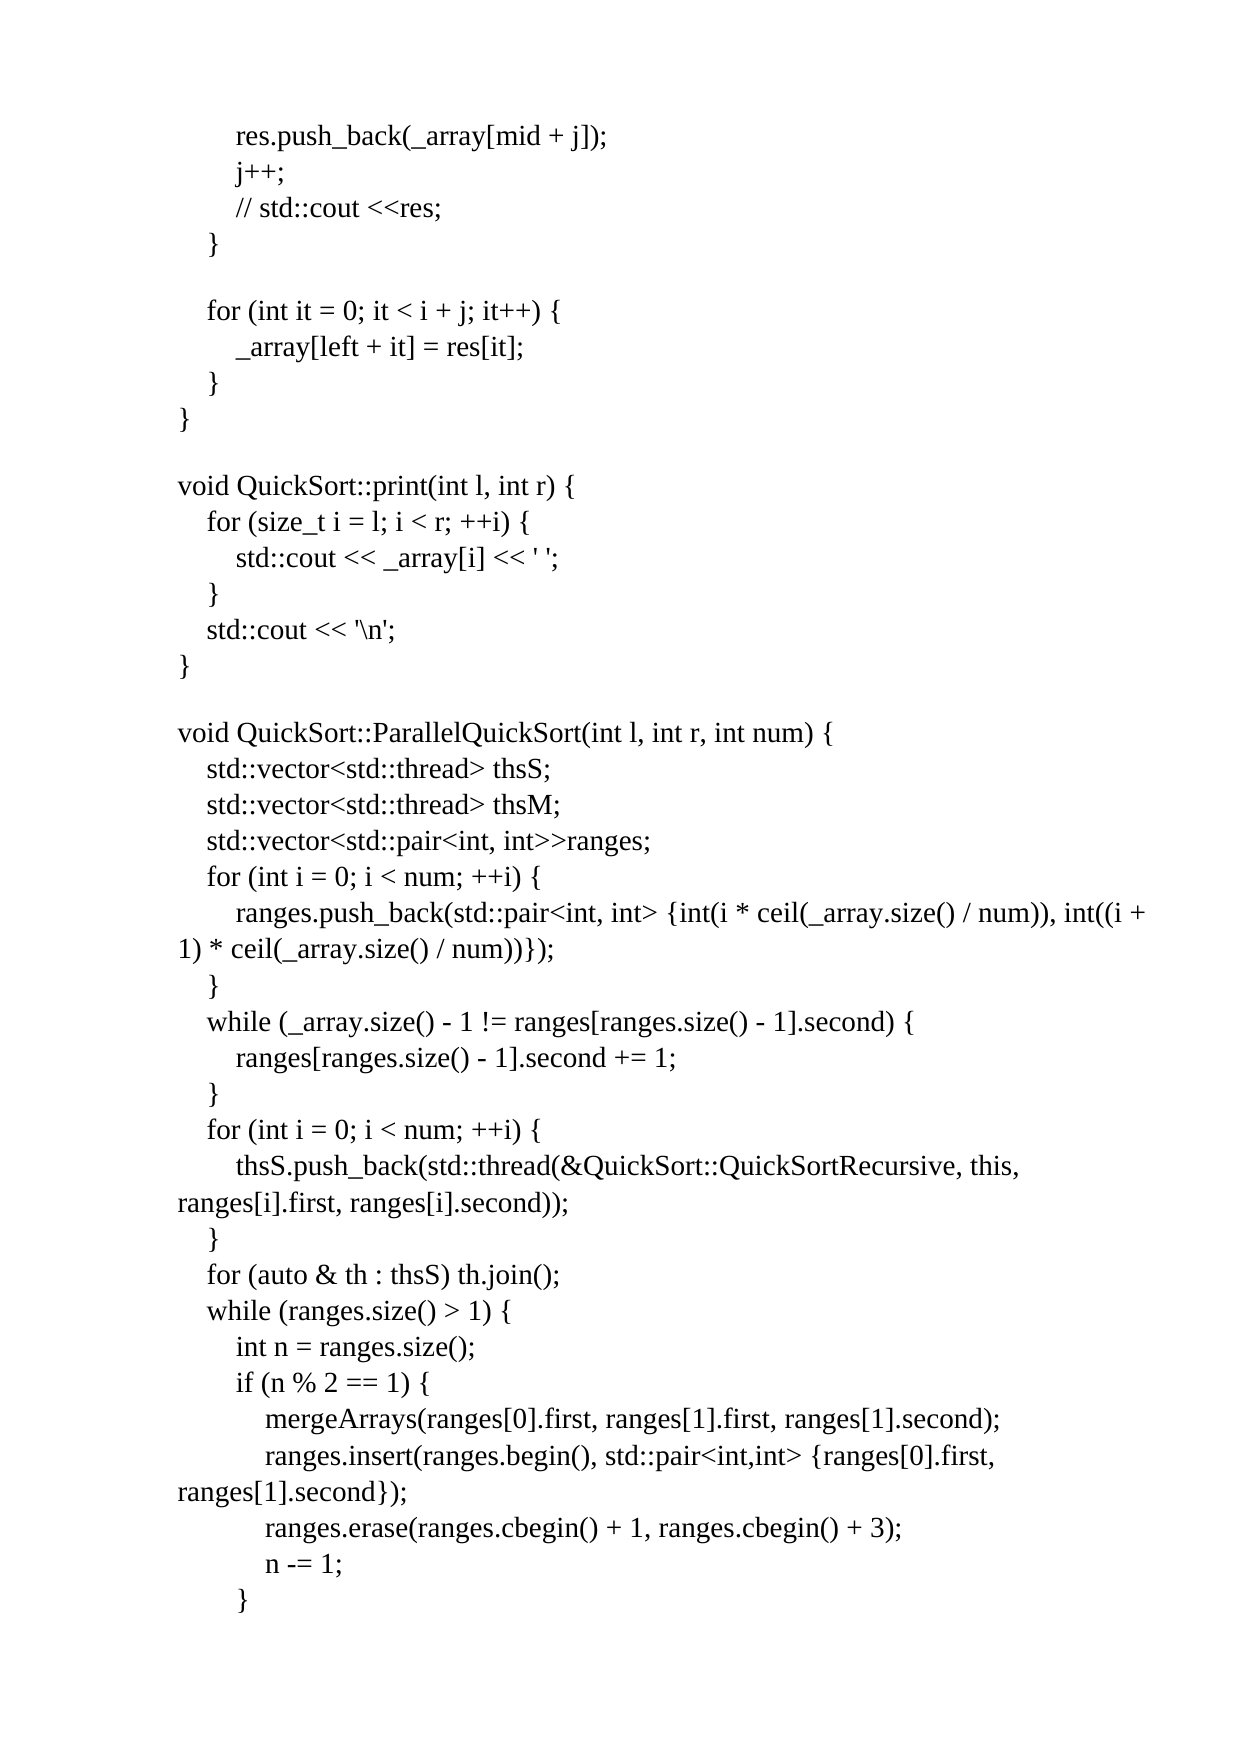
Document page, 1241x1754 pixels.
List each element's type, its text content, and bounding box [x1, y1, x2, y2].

text } [177, 1076, 1152, 1110]
text j++; [177, 154, 1152, 188]
text for (int it = 0; it < i + j; it++) { [177, 293, 1152, 326]
text } [177, 648, 1152, 682]
text } [177, 401, 1152, 435]
text void QuickSort::ParallelQuickSort(int l, int r, int num) { [177, 715, 1152, 748]
text for (int i = 0; i < num; ++i) { [177, 859, 1152, 893]
text void QuickSort::print(int l, int r) { [177, 468, 1152, 501]
text std::vector<std::pair<int, int>>ranges; [177, 823, 1152, 857]
text } [177, 576, 1152, 610]
text ranges[ranges.size() - 1].second += 1; [177, 1040, 1152, 1074]
text _array[left + it] = res[it]; [177, 329, 1152, 363]
text ranges.push_back(std::pair<int, int> {int(i * ceil(_array.size() / num)), int((i + 1) * ceil(_array.size() / num))}); [177, 896, 1152, 965]
text for (int i = 0; i < num; ++i) { [177, 1112, 1152, 1146]
text std::cout << '\n'; [177, 612, 1152, 646]
text std::cout << _array[i] << ' '; [177, 540, 1152, 573]
text std::vector<std::thread> thsM; [177, 787, 1152, 821]
text } [177, 365, 1152, 399]
text mergeArrays(ranges[0].first, ranges[1].first, ranges[1].second); [177, 1402, 1152, 1435]
text while (ranges.size() > 1) { [177, 1293, 1152, 1327]
text } [177, 227, 1152, 260]
text for (auto & th : thsS) th.join(); [177, 1257, 1152, 1291]
text thsS.push_back(std::thread(&QuickSort::QuickSortRecursive, this, ranges[i].first, ranges[i].second)); [177, 1148, 1152, 1218]
text } [177, 968, 1152, 1001]
text ranges.erase(ranges.cbegin() + 1, ranges.cbegin() + 3); [177, 1510, 1152, 1543]
text for (size_t i = l; i < r; ++i) { [177, 504, 1152, 537]
text int n = ranges.size(); [177, 1329, 1152, 1363]
text } [177, 1221, 1152, 1254]
text if (n % 2 == 1) { [177, 1365, 1152, 1399]
text ranges.insert(ranges.begin(), std::pair<int,int> {ranges[0].first, ranges[1].second}); [177, 1438, 1152, 1507]
text res.push_back(_array[mid + j]); [177, 118, 1152, 152]
text while (_array.size() - 1 != ranges[ranges.size() - 1].second) { [177, 1004, 1152, 1037]
text n -= 1; [177, 1546, 1152, 1580]
text } [177, 1582, 1152, 1616]
text // std::cout <<res; [177, 190, 1152, 224]
text std::vector<std::thread> thsS; [177, 751, 1152, 784]
